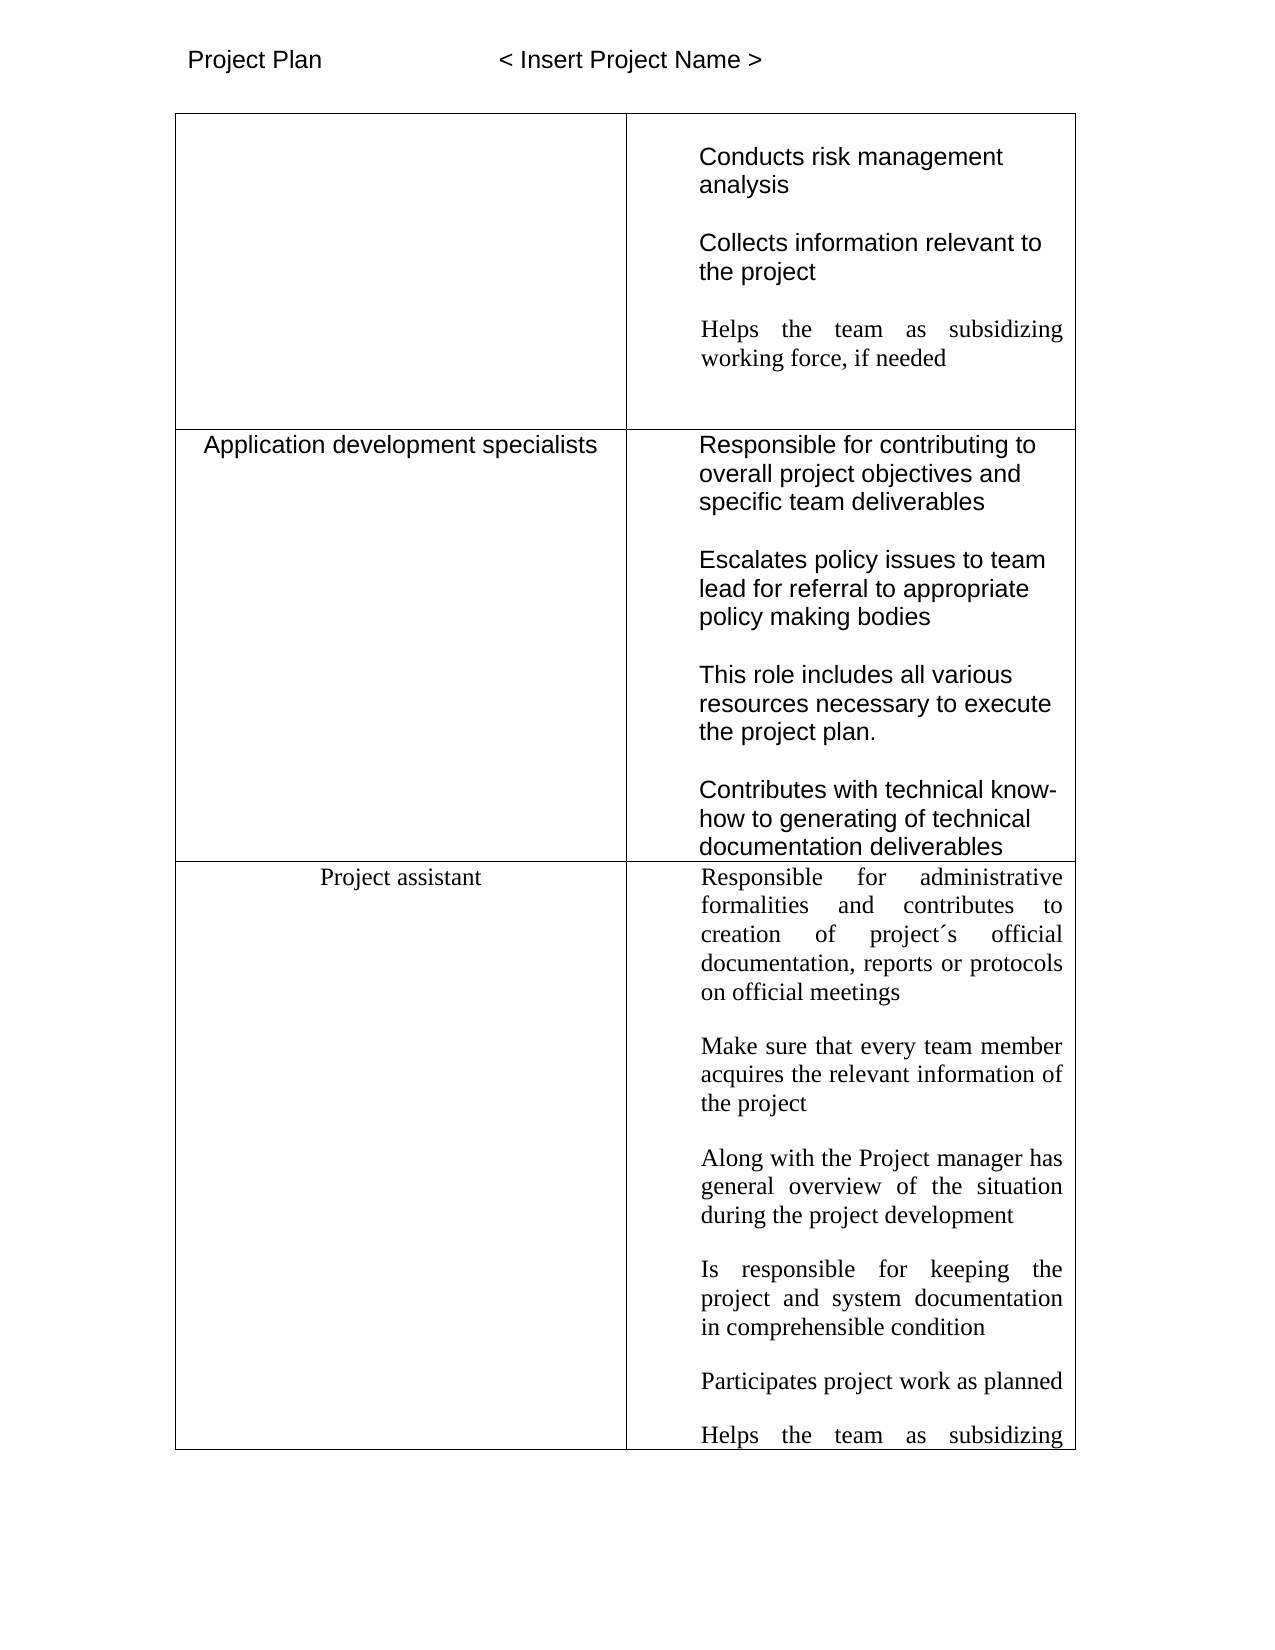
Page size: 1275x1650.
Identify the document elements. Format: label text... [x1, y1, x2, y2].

table_cell [176, 114, 626, 429]
table_cell Responsible for administrative formalities and contributes to creation of project´s official documentation, reports or protocols on official meetings Make sure that every team member acquires the relevant information of the project Along with the Project manager has general overview of the situation during the project development Is responsible for keeping the project and system documentation in comprehensible condition Participates project work as planned Helps the team as subsidizing [627, 862, 1075, 1449]
table_cell Conducts risk management analysis Collects information relevant to the project Helps the team as subsidizing working force, if needed [627, 114, 1075, 429]
table_cell Application development specialists [176, 430, 626, 861]
table_cell Responsible for contributing to overall project objectives and specific team deliverables Escalates policy issues to team lead for referral to appropriate policy making bodies This role includes all various resources necessary to execute the project plan. Contributes with technical know-how to generating of technical documentation deliverables [627, 430, 1075, 861]
table_cell Project assistant [176, 862, 626, 1449]
